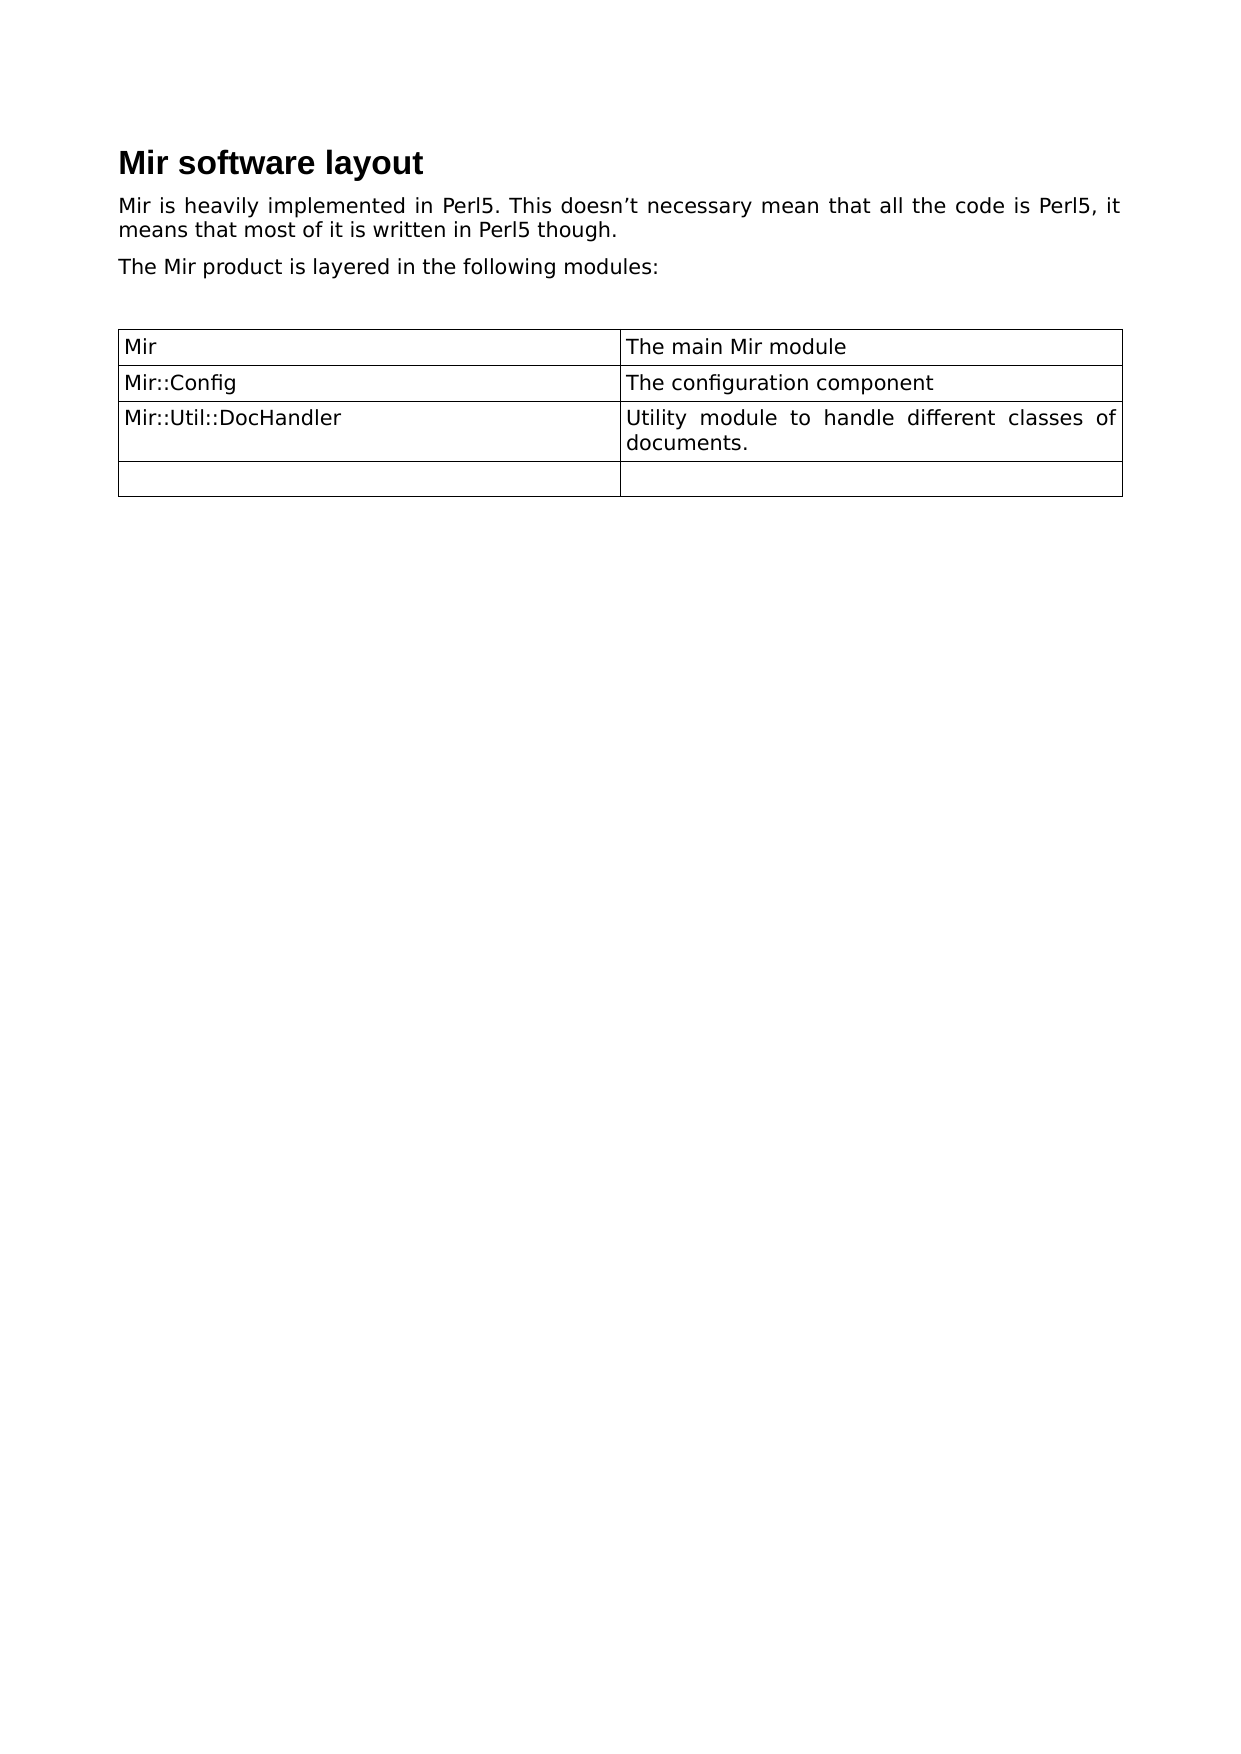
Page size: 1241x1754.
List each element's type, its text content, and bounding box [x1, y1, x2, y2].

table_cell The configuration component [621, 366, 1122, 401]
text The Mir product is layered in the following modules: [118, 255, 1122, 279]
table_cell Utility module to handle different classes of documents. [621, 402, 1122, 461]
table_header The main Mir module [621, 330, 1122, 365]
table_cell Mir::Config [119, 366, 620, 401]
table_cell Mir::Util::DocHandler [119, 402, 620, 461]
table_cell [621, 462, 1122, 496]
text Mir is heavily implemented in Perl5. This doesn’t necessary mean that all the code is Perl5, it means that most of it is written in Perl5 though. [118, 194, 1122, 243]
table_header Mir [119, 330, 620, 365]
table_cell [119, 462, 620, 496]
subtitle Mir software layout [118, 143, 1122, 182]
